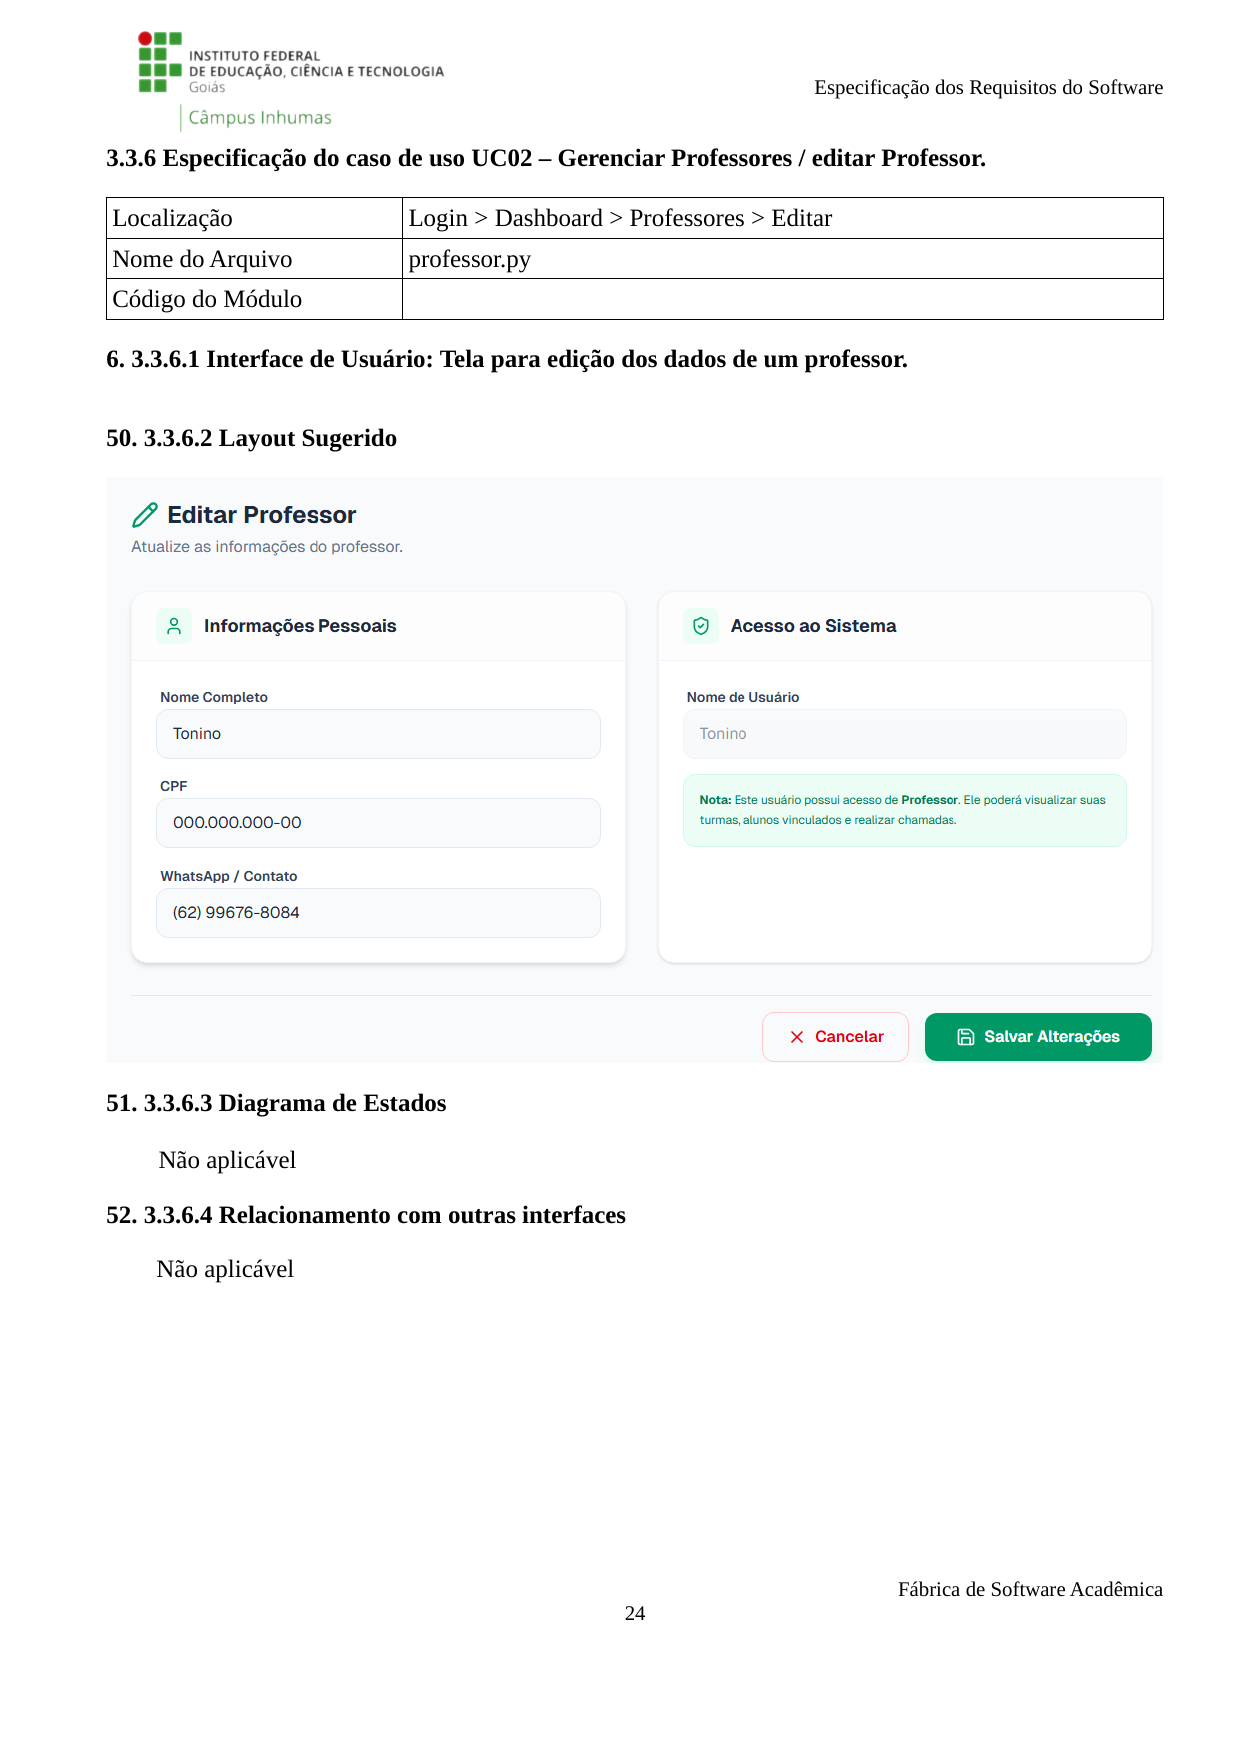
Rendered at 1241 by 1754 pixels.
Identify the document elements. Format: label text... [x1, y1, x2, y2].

text Não aplicável [106, 1142, 1163, 1175]
list 3.3.6.4 Relacionamento com outras interfaces [106, 1200, 1163, 1229]
table_cell Código do Módulo [107, 279, 402, 319]
list 3.3.6.3 Diagrama de Estados [106, 1088, 1163, 1117]
table_header Login > Dashboard > Professores > Editar [403, 198, 1163, 238]
list 3.3.6.2 Layout Sugerido [106, 423, 1163, 452]
text Não aplicável [106, 1254, 1163, 1283]
table_cell professor.py [403, 239, 1163, 278]
table_cell Nome do Arquivo [107, 239, 402, 278]
subtitle 3.3.6 Especificação do caso de uso UC02 – Gerenciar Professores / editar Professor. [106, 143, 1163, 172]
table_cell [403, 279, 1163, 319]
table_header Localização [107, 198, 402, 238]
list 3.3.6.1 Interface de Usuário: Tela para edição dos dados de um professor. [106, 344, 1163, 373]
